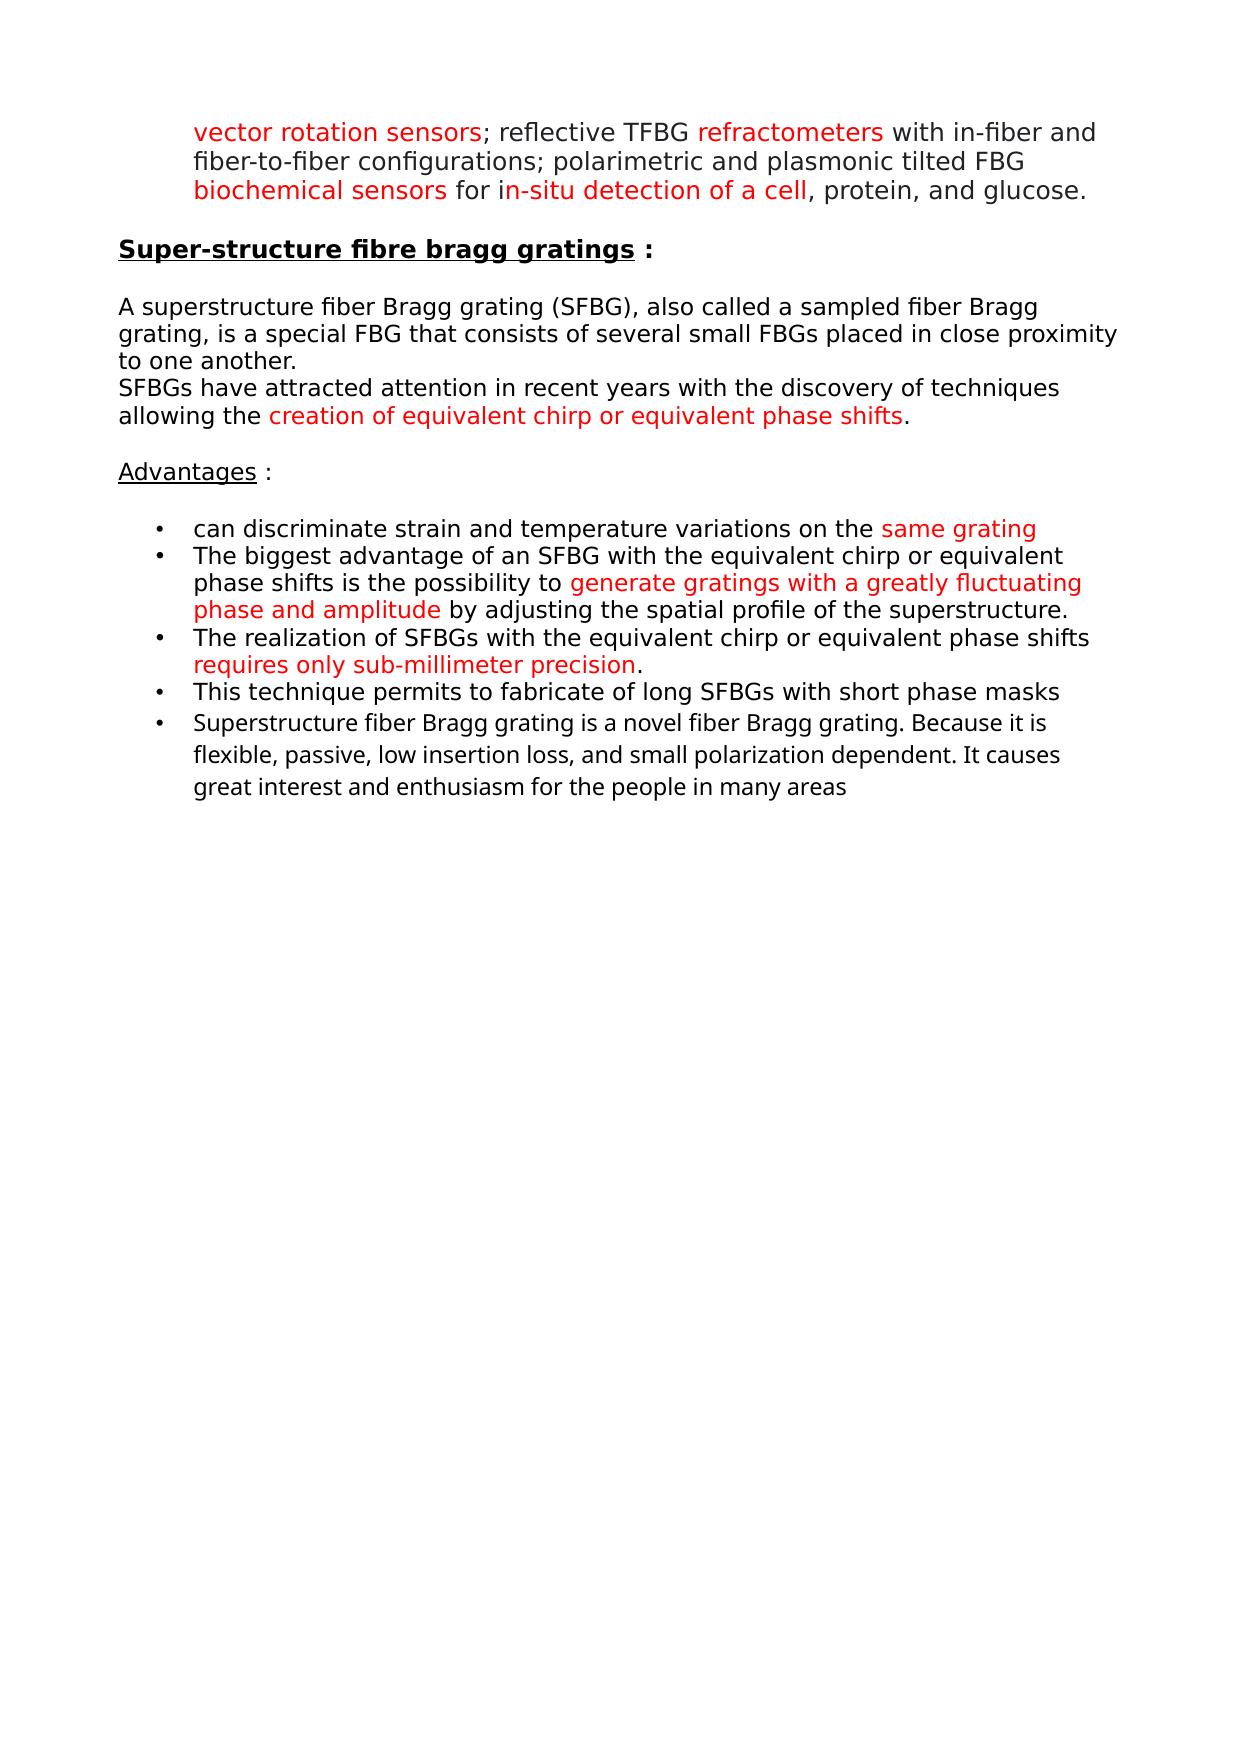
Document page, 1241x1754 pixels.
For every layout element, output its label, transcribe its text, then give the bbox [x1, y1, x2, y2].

text A superstructure fiber Bragg grating (SFBG), also called a sampled fiber Bragg grating, is a special FBG that consists of several small FBGs placed in close proximity to one another. [118, 293, 1122, 375]
text Advantages : [118, 459, 1122, 486]
list Superstructure fiber Bragg grating is a novel fiber Bragg grating. Because it is flexible, passive, low insertion loss, and small polarization dependent. It causes great interest and enthusiasm for the people in many areas [156, 706, 1122, 802]
text Super-structure fibre bragg gratings : [118, 235, 1122, 264]
list vector rotation sensors; reflective TFBG refractometers with in-fiber and fiber-to-fiber configurations; polarimetric and plasmonic tilted FBG biochemical sensors for in-situ detection of a cell, protein, and glucose. [156, 118, 1122, 206]
list can discriminate strain and temperature variations on the same grating [156, 515, 1122, 542]
text SFBGs have attracted attention in recent years with the discovery of techniques allowing the creation of equivalent chirp or equivalent phase shifts. [118, 375, 1122, 429]
list The realization of SFBGs with the equivalent chirp or equivalent phase shifts requires only sub-millimeter precision. [156, 624, 1122, 679]
list This technique permits to fabricate of long SFBGs with short phase masks [156, 679, 1122, 706]
list The biggest advantage of an SFBG with the equivalent chirp or equivalent phase shifts is the possibility to generate gratings with a greatly fluctuating phase and amplitude by adjusting the spatial profile of the superstructure. [156, 542, 1122, 624]
